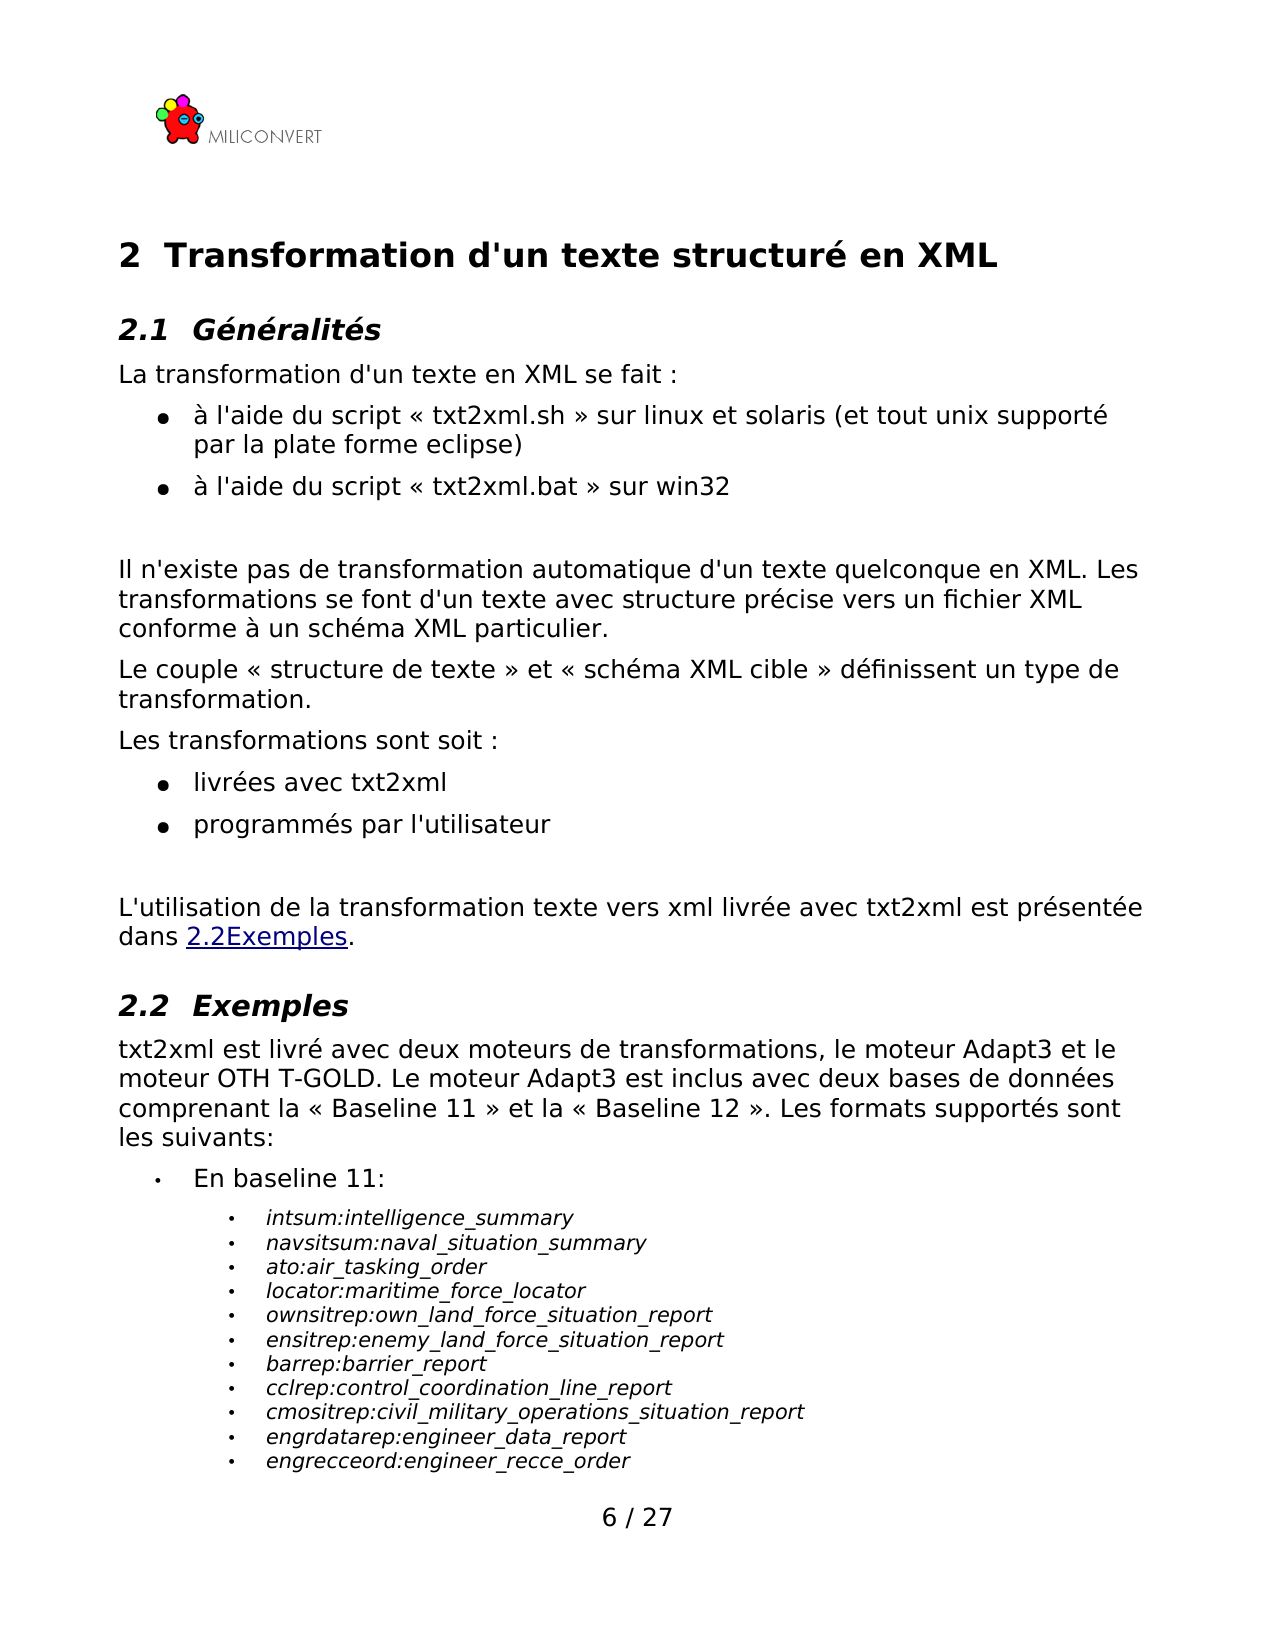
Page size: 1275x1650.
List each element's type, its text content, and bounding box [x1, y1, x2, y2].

list programmés par l'utilisateur [156, 810, 1157, 839]
list ensitrep:enemy_land_force_situation_report [228, 1328, 1157, 1352]
text txt2xml est livré avec deux moteurs de transformations, le moteur Adapt3 et le moteur OTH T-GOLD. Le moteur Adapt3 est inclus avec deux bases de données comprenant la « Baseline 11 » et la « Baseline 12 ». Les formats supportés sont les suivants: [118, 1035, 1157, 1152]
list barrep:barrier_report [228, 1352, 1157, 1376]
subtitle Transformation d'un texte structuré en XML [118, 237, 1157, 276]
list livrées avec txt2xml [156, 768, 1157, 797]
list à l'aide du script « txt2xml.bat » sur win32 [156, 472, 1157, 501]
text L'utilisation de la transformation texte vers xml livrée avec txt2xml est présentée dans 2.2Exemples. [118, 893, 1157, 951]
subtitle Exemples [118, 989, 1157, 1023]
text Les transformations sont soit : [118, 726, 1157, 756]
subtitle Généralités [118, 313, 1157, 347]
list à l'aide du script « txt2xml.sh » sur linux et solaris (et tout unix supporté par la plate forme eclipse) [156, 401, 1157, 460]
picture [132, 69, 354, 176]
text Il n'existe pas de transformation automatique d'un texte quelconque en XML. Les transformations se font d'un texte avec structure précise vers un fichier XML conforme à un schéma XML particulier. [118, 556, 1157, 643]
list cclrep:control_coordination_line_report [228, 1376, 1157, 1400]
list ownsitrep:own_land_force_situation_report [228, 1303, 1157, 1328]
list intsum:intelligence_summary [228, 1206, 1157, 1231]
list engrecceord:engineer_recce_order [228, 1449, 1157, 1473]
list locator:maritime_force_locator [228, 1279, 1157, 1303]
list En baseline 11: [154, 1164, 1157, 1194]
list ato:air_tasking_order [228, 1255, 1157, 1279]
text La transformation d'un texte en XML se fait : [118, 360, 1157, 389]
text Le couple « structure de texte » et « schéma XML cible » définissent un type de transformation. [118, 656, 1157, 714]
list navsitsum:naval_situation_summary [228, 1231, 1157, 1255]
list cmositrep:civil_military_operations_situation_report [228, 1400, 1157, 1425]
list engrdatarep:engineer_data_report [228, 1425, 1157, 1449]
